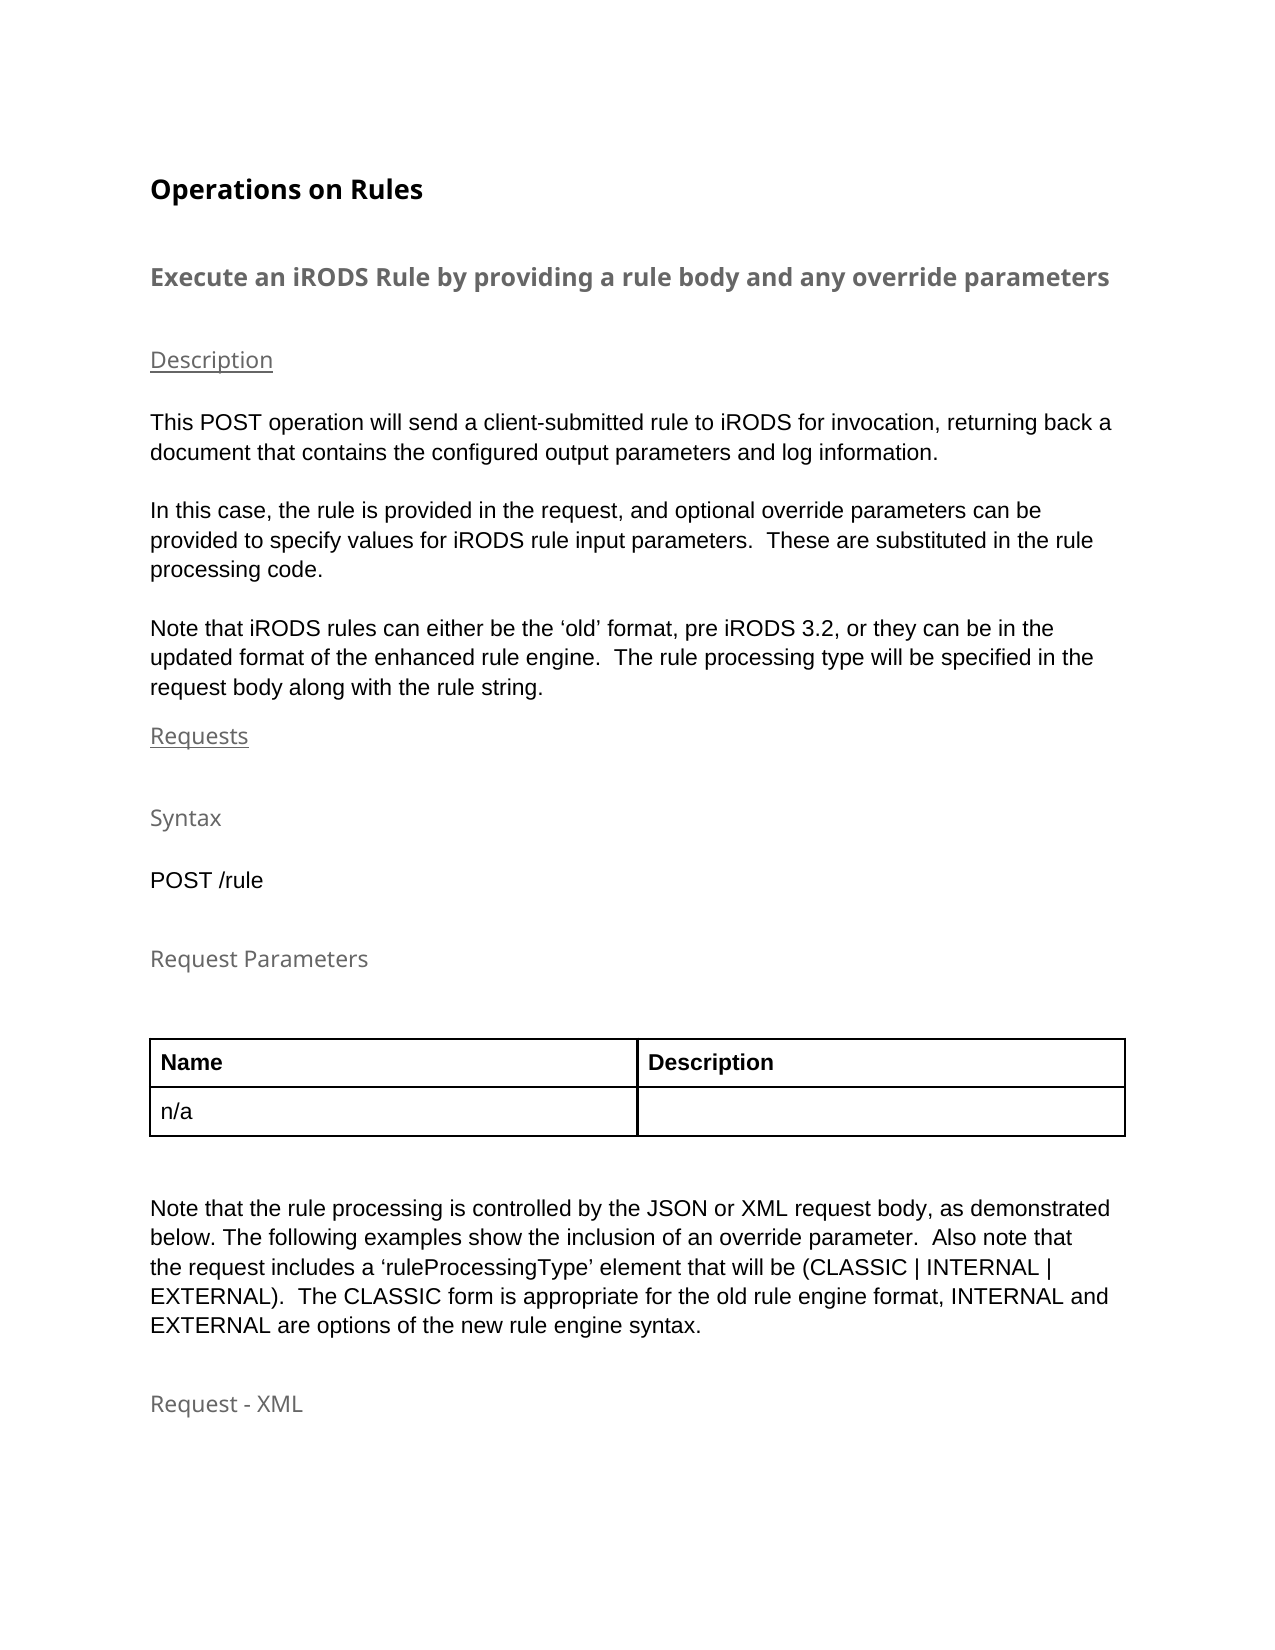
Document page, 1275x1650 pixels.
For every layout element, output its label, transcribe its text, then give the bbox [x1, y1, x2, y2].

subtitle Syntax [150, 802, 1125, 833]
table_header Description [639, 1040, 1124, 1086]
text This POST operation will send a client-submitted rule to iRODS for invocation, returning back a document that contains the configured output parameters and log information. [150, 410, 1125, 465]
text Note that the rule processing is controlled by the JSON or XML request body, as demonstrated below. The following examples show the inclusion of an override parameter. Also note that [150, 1196, 1125, 1251]
subtitle Request Parameters [150, 943, 1125, 974]
table_header Name [151, 1040, 636, 1086]
text the request includes a ‘ruleProcessingType’ element that will be (CLASSIC | INTERNAL | EXTERNAL). The CLASSIC form is appropriate for the old rule engine format, INTERNAL and EXTERNAL are options of the new rule engine syntax. [150, 1254, 1125, 1339]
text In this case, the rule is provided in the request, and optional override parameters can be provided to specify values for iRODS rule input parameters. These are substituted in the rule processing code. [150, 498, 1125, 582]
subtitle Execute an iRODS Rule by providing a rule body and any override parameters [150, 259, 1125, 293]
text POST /rule [150, 867, 1125, 893]
subtitle Operations on Rules [150, 171, 1125, 208]
text Note that iRODS rules can either be the ‘old’ format, pre iRODS 3.2, or they can be in the updated format of the enhanced rule engine. The rule processing type will be specified in the request body along with the rule string. [150, 615, 1125, 700]
table_cell n/a [151, 1088, 636, 1135]
subtitle Description [150, 344, 1125, 376]
table_cell [639, 1088, 1124, 1135]
subtitle Request - XML [150, 1388, 1125, 1420]
subtitle Requests [150, 720, 1125, 751]
